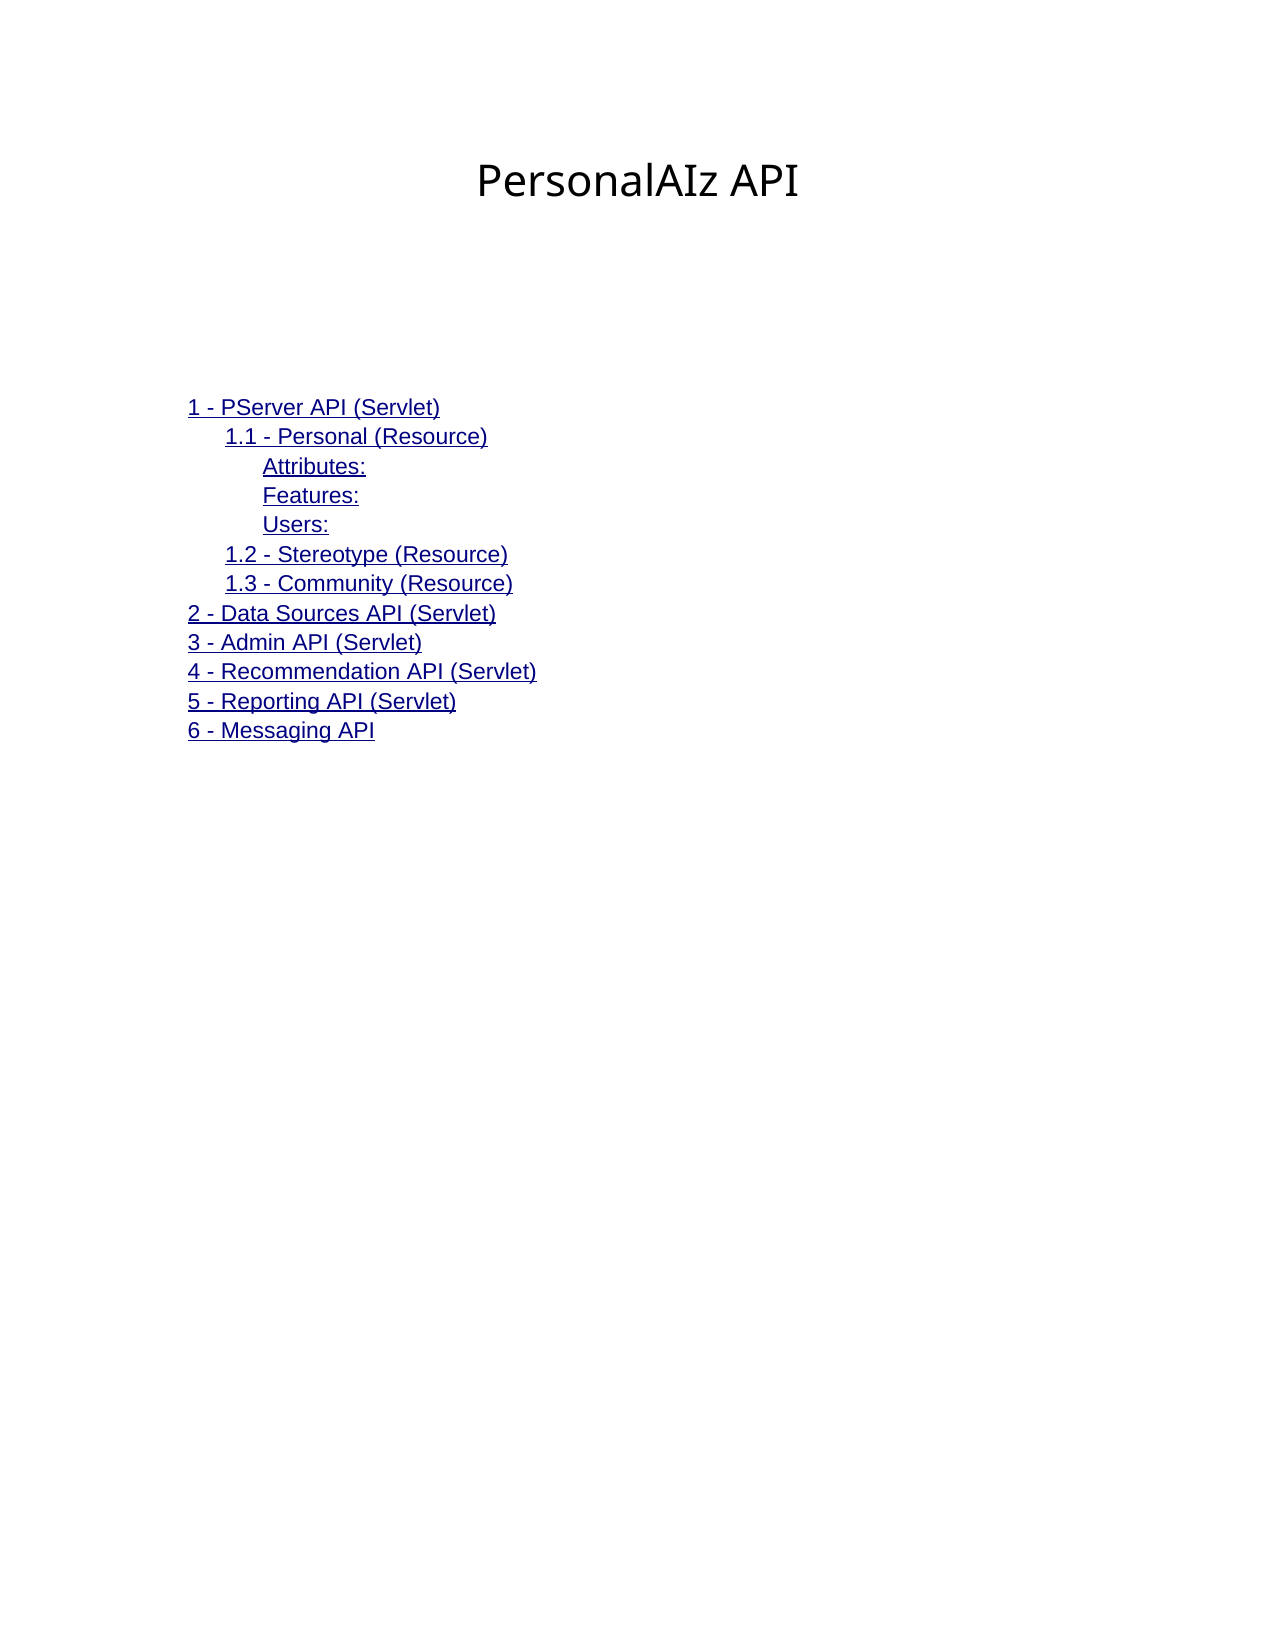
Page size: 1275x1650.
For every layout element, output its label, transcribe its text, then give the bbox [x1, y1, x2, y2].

title PersonalAIz API [150, 150, 1125, 209]
text 1.3 - Community (Resource) [225, 571, 1125, 597]
text 1.2 - Stereotype (Resource) [225, 542, 1125, 567]
text 4 - Recommendation API (Servlet) [187, 659, 1125, 685]
text 5 - Reporting API (Servlet) [187, 688, 1125, 714]
text Users: [262, 512, 1125, 538]
text 2 - Data Sources API (Servlet) [187, 600, 1125, 626]
text 1.1 - Personal (Resource) [225, 424, 1125, 450]
text Attributes: [262, 453, 1125, 479]
text 6 - Messaging API [187, 718, 1125, 743]
text 1 - PServer API (Servlet) [187, 395, 1125, 420]
text 3 - Admin API (Servlet) [187, 630, 1125, 655]
text Features: [262, 483, 1125, 508]
